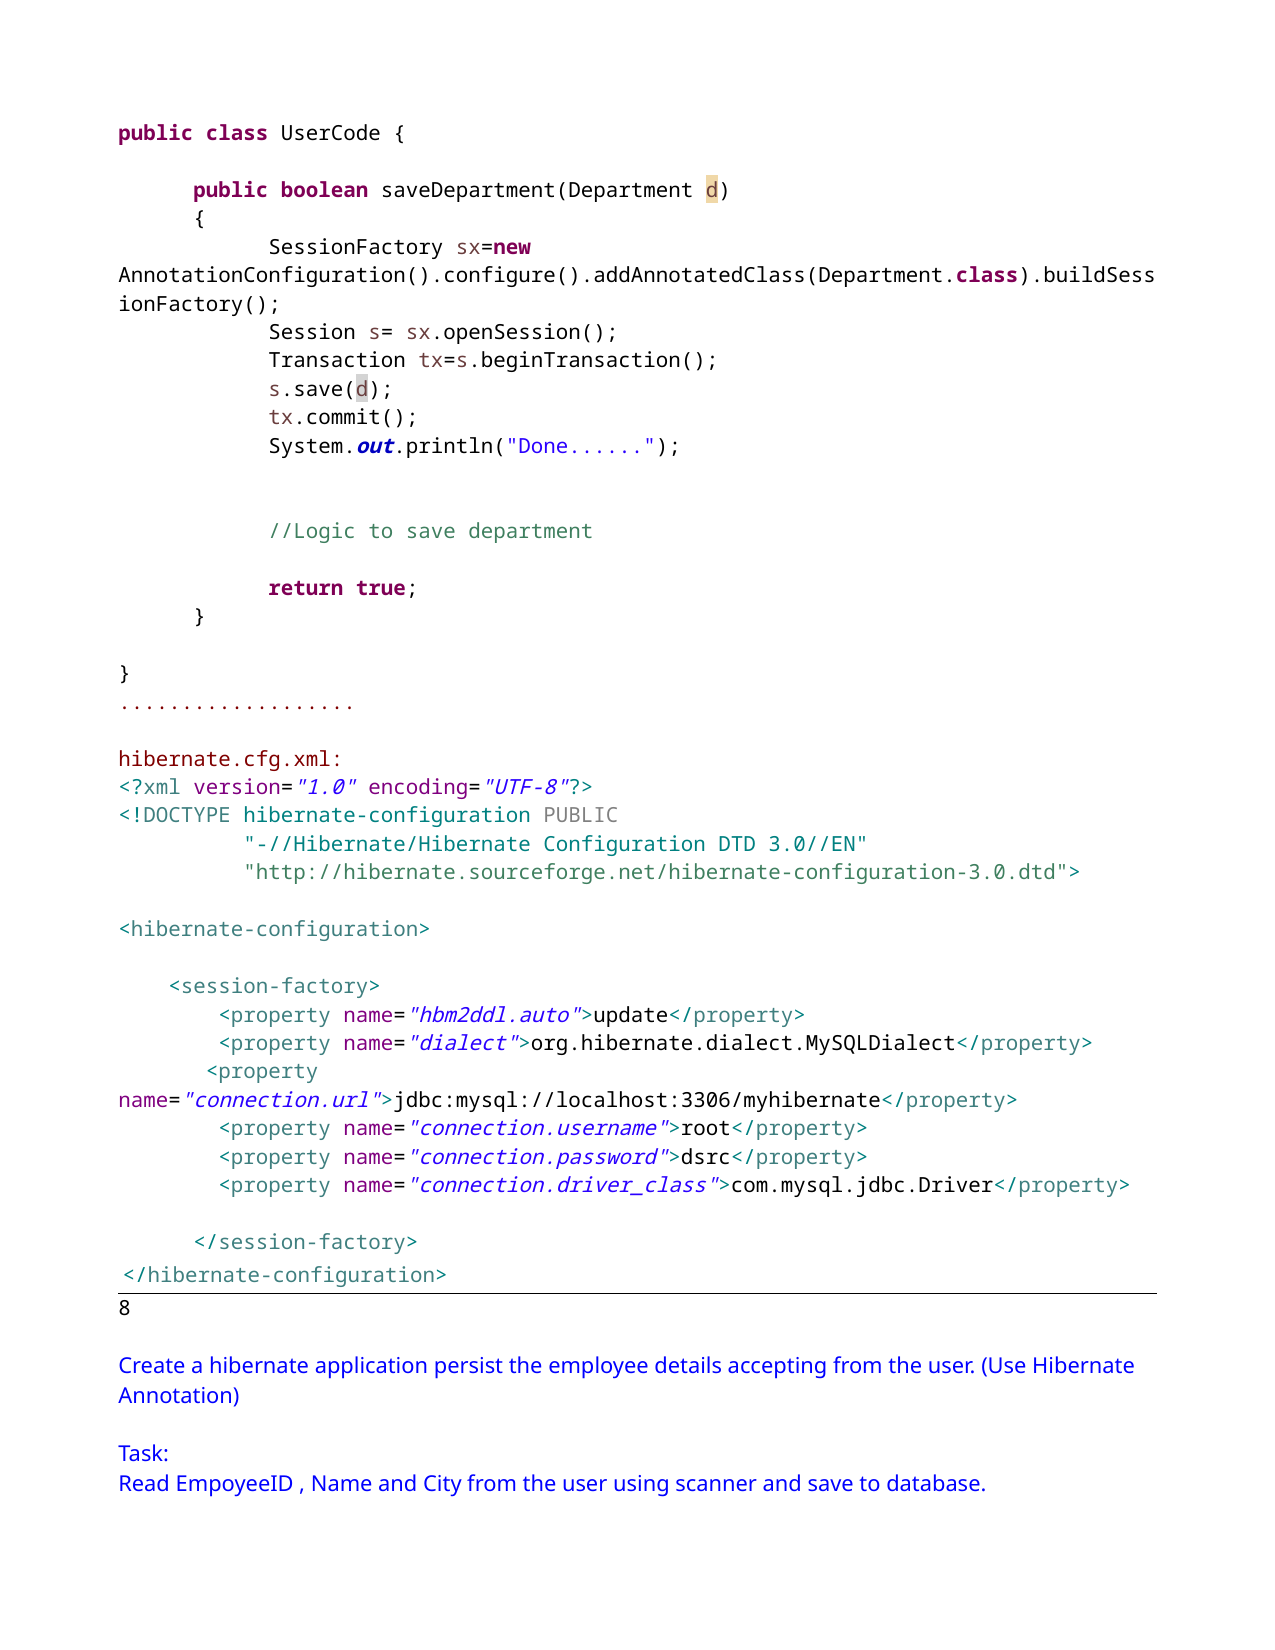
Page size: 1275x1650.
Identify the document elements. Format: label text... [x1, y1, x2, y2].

text <session-factory> [118, 971, 1157, 1000]
text </session-factory> [118, 1227, 1157, 1256]
text return true; [118, 573, 1157, 602]
text Read EmpoyeeID , Name and City from the user using scanner and save to database. [118, 1468, 1157, 1498]
text System.out.println("Done......"); [118, 431, 1157, 459]
text s.save(d); [118, 374, 1157, 402]
text public class UserCode { [118, 118, 1157, 147]
text Transaction tx=s.beginTransaction(); [118, 346, 1157, 374]
text { [118, 203, 1157, 232]
text public boolean saveDepartment(Department d) [118, 175, 1157, 203]
text </hibernate-configuration> [118, 1256, 1157, 1293]
text <property name="connection.driver_class">com.mysql.jdbc.Driver</property> [118, 1170, 1157, 1199]
text "-//Hibernate/Hibernate Configuration DTD 3.0//EN" [118, 829, 1157, 857]
text <property name="connection.url">jdbc:mysql://localhost:3306/myhibernate</property> [118, 1057, 1157, 1113]
text <?xml version="1.0" encoding="UTF-8"?> [118, 772, 1157, 801]
text tx.commit(); [118, 402, 1157, 431]
text "http://hibernate.sourceforge.net/hibernate-configuration-3.0.dtd"> [118, 857, 1157, 886]
text ................... [118, 687, 1157, 715]
text <property name="connection.username">root</property> [118, 1113, 1157, 1142]
text <property name="connection.password">dsrc</property> [118, 1142, 1157, 1170]
text <hibernate-configuration> [118, 914, 1157, 943]
text } [118, 602, 1157, 630]
text 8 [118, 1294, 1157, 1321]
text Task: [118, 1438, 1157, 1468]
text hibernate.cfg.xml: [118, 744, 1157, 772]
text //Logic to save department [118, 516, 1157, 545]
text Session s= sx.openSession(); [118, 317, 1157, 346]
text <property name="dialect">org.hibernate.dialect.MySQLDialect</property> [118, 1028, 1157, 1057]
text } [118, 658, 1157, 687]
text SessionFactory sx=new AnnotationConfiguration().configure().addAnnotatedClass(Department.class).buildSessionFactory(); [118, 232, 1157, 317]
text <!DOCTYPE hibernate-configuration PUBLIC [118, 801, 1157, 829]
text <property name="hbm2ddl.auto">update</property> [118, 1000, 1157, 1028]
text Create a hibernate application persist the employee details accepting from the user. (Use Hibernate Annotation) [118, 1350, 1157, 1409]
